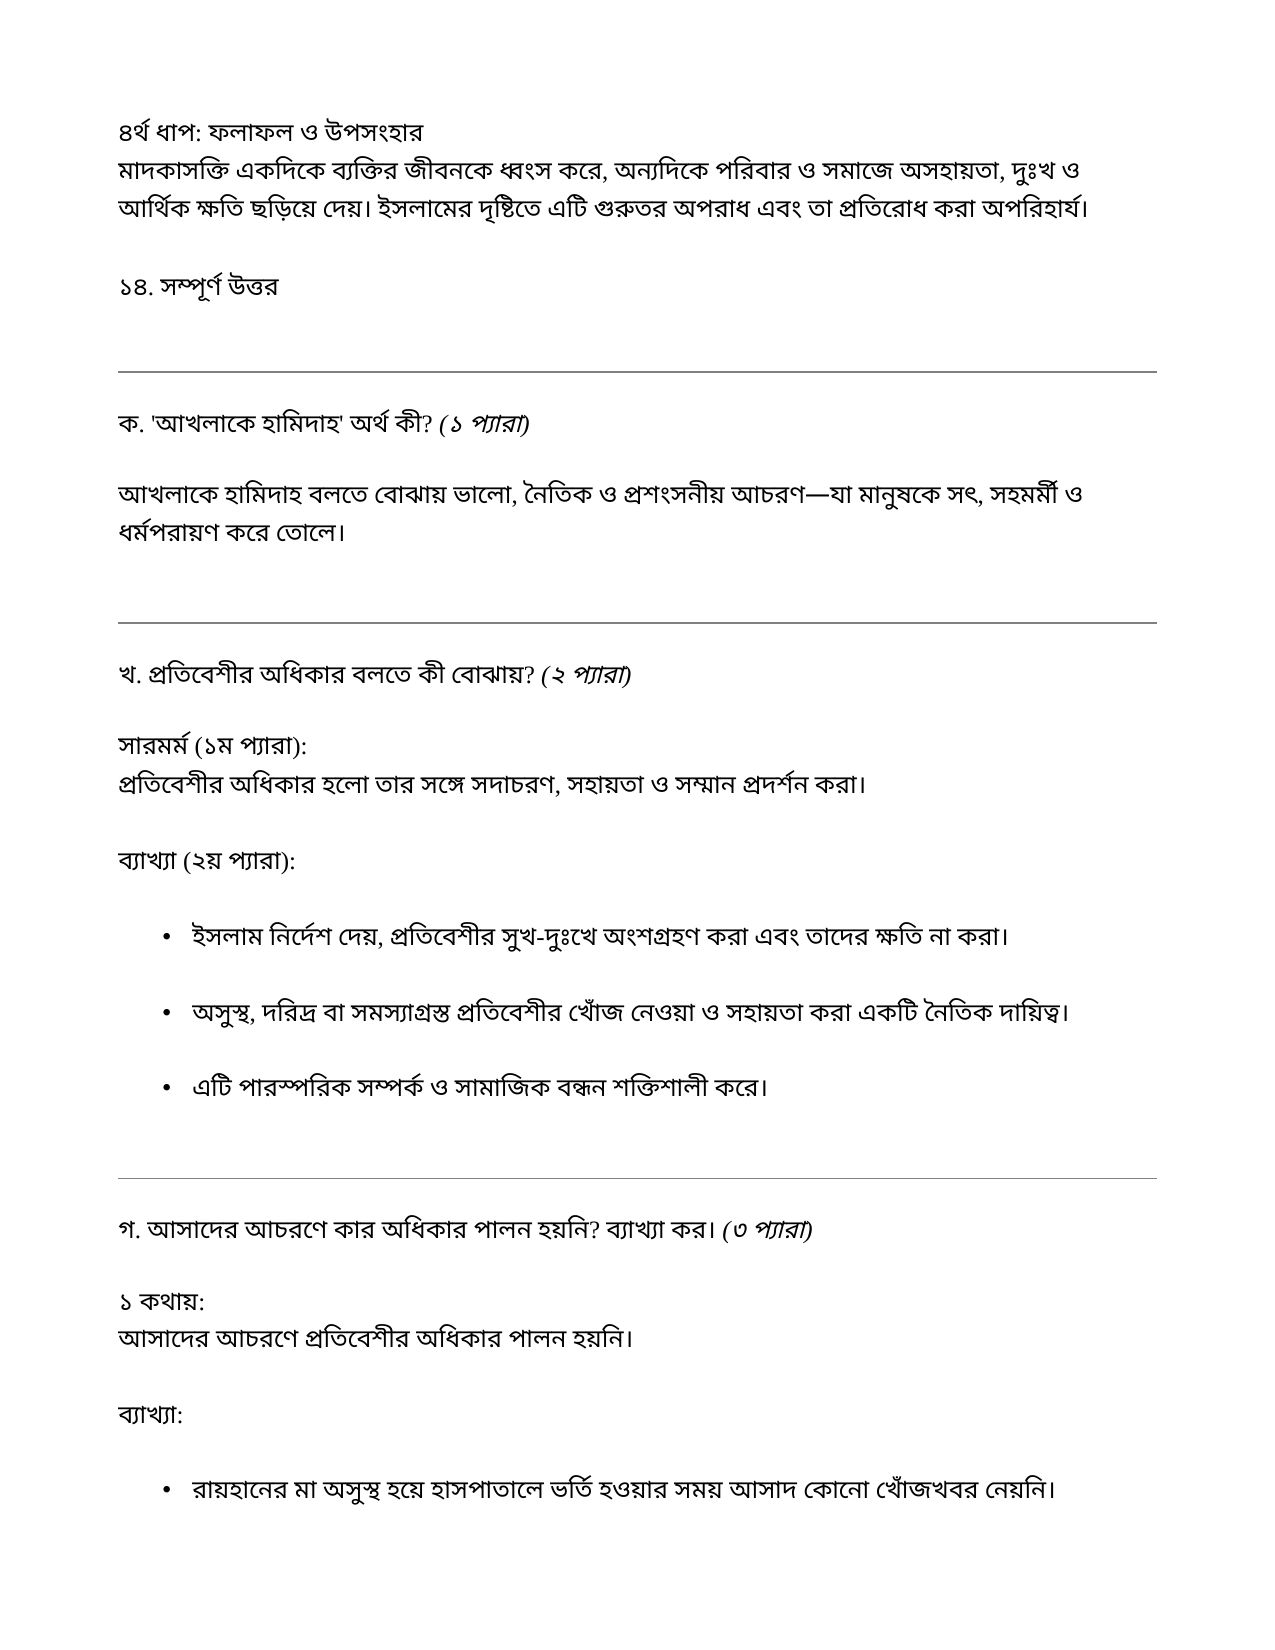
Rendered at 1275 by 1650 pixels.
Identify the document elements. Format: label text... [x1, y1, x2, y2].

text সারমর্ম (১ম প্যারা): প্রতিবেশীর অধিকার হলো তার সঙ্গে সদাচরণ, সহায়তা ও সম্মান প্রদর্শন করা। [118, 731, 1157, 803]
list অসুস্থ, দরিদ্র বা সমস্যাগ্রস্ত প্রতিবেশীর খোঁজ নেওয়া ও সহায়তা করা একটি নৈতিক দায়িত্ব। [162, 998, 1157, 1031]
text ব্যাখ্যা: [118, 1400, 1157, 1433]
list এটি পারস্পরিক সম্পর্ক ও সামাজিক বন্ধন শক্তিশালী করে। [162, 1074, 1157, 1107]
list ইসলাম নির্দেশ দেয়, প্রতিবেশীর সুখ-দুঃখে অংশগ্রহণ করা এবং তাদের ক্ষতি না করা। [162, 922, 1157, 955]
list রায়হানের মা অসুস্থ হয়ে হাসপাতালে ভর্তি হওয়ার সময় আসাদ কোনো খোঁজখবর নেয়নি। [162, 1476, 1157, 1508]
subtitle ক. 'আখলাকে হামিদাহ' অর্থ কী? (১ প্যারা) [118, 409, 1157, 443]
text ৪র্থ ধাপ: ফলাফল ও উপসংহার মাদকাসক্তি একদিকে ব্যক্তির জীবনকে ধ্বংস করে, অন্যদিকে পরিবার ও সমাজে অসহায়তা, দুঃখ ও আর্থিক ক্ষতি ছড়িয়ে দেয়। ইসলামের দৃষ্টিতে এটি গুরুতর অপরাধ এবং তা প্রতিরোধ করা অপরিহার্য। [118, 118, 1157, 227]
subtitle খ. প্রতিবেশীর অধিকার বলতে কী বোঝায়? (২ প্যারা) [118, 660, 1157, 694]
subtitle গ. আসাদের আচরণে কার অধিকার পালন হয়নি? ব্যাখ্যা কর। (৩ প্যারা) [118, 1216, 1157, 1249]
text আখলাকে হামিদাহ বলতে বোঝায় ভালো, নৈতিক ও প্রশংসনীয় আচরণ—যা মানুষকে সৎ, সহমর্মী ও ধর্মপরায়ণ করে তোলে। [118, 481, 1157, 551]
subtitle ১৪. সম্পূর্ণ উত্তর [118, 272, 1157, 305]
text ১ কথায়: আসাদের আচরণে প্রতিবেশীর অধিকার পালন হয়নি। [118, 1287, 1157, 1357]
text ব্যাখ্যা (২য় প্যারা): [118, 846, 1157, 879]
